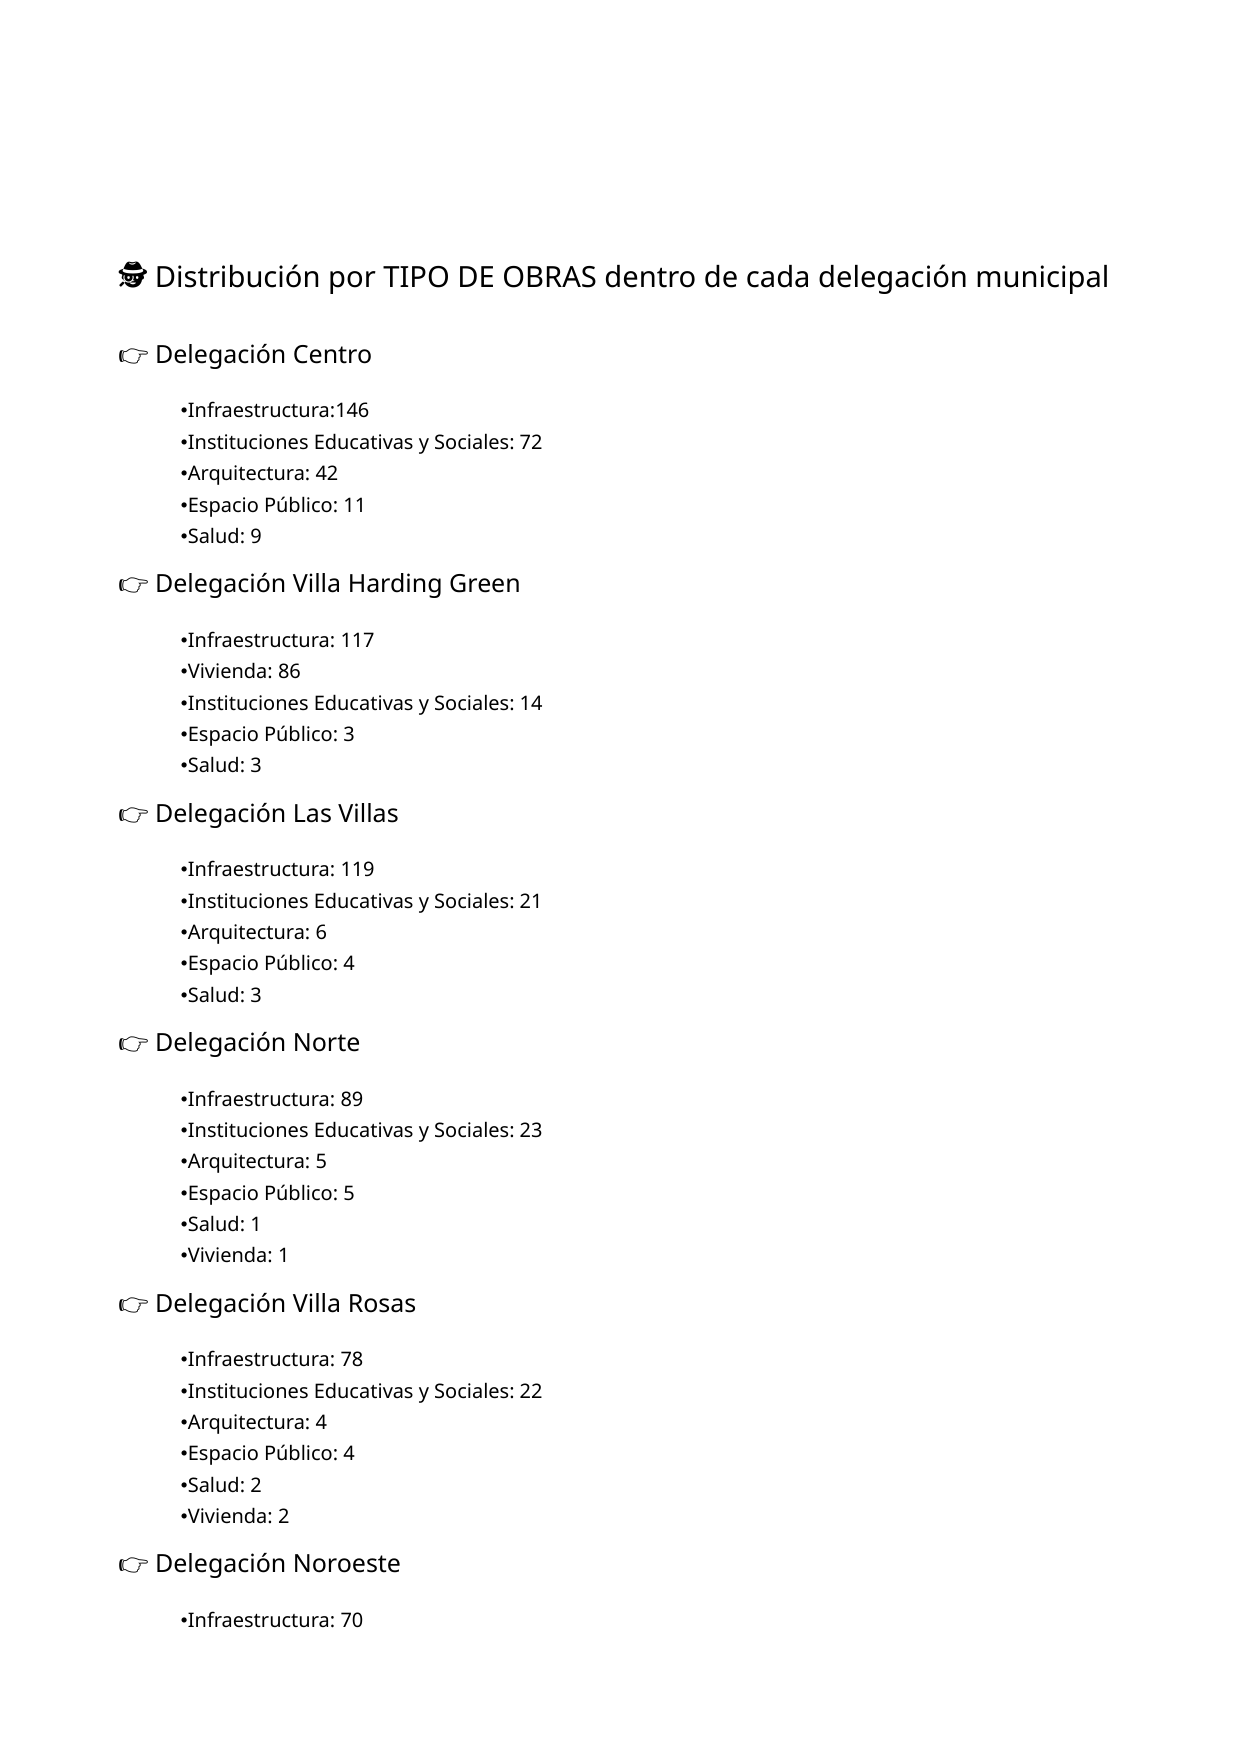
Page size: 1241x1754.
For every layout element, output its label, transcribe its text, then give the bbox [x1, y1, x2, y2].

list Infraestructura: 89 [181, 1085, 1122, 1112]
list Espacio Público: 4 [181, 949, 1122, 977]
subtitle 🕵️ Distribución por TIPO DE OBRAS dentro de cada delegación municipal [118, 256, 1122, 296]
list Espacio Público: 3 [181, 720, 1122, 747]
list Instituciones Educativas y Sociales: 22 [181, 1377, 1122, 1404]
subtitle 👉 Delegación Noroeste [118, 1546, 1122, 1580]
list Instituciones Educativas y Sociales: 14 [181, 689, 1122, 716]
list Vivienda: 1 [181, 1241, 1122, 1269]
list Espacio Público: 4 [181, 1439, 1122, 1467]
list Instituciones Educativas y Sociales: 72 [181, 428, 1122, 455]
subtitle 👉 Delegación Norte [118, 1024, 1122, 1059]
list Infraestructura:146 [181, 397, 1122, 424]
list Vivienda: 86 [181, 657, 1122, 684]
list Salud: 1 [181, 1210, 1122, 1237]
list Salud: 3 [181, 981, 1122, 1008]
list Arquitectura: 42 [181, 459, 1122, 487]
list Espacio Público: 5 [181, 1179, 1122, 1206]
subtitle 👉 Delegación Centro [118, 336, 1122, 371]
list Salud: 2 [181, 1471, 1122, 1498]
list Salud: 3 [181, 751, 1122, 779]
list Instituciones Educativas y Sociales: 21 [181, 887, 1122, 914]
list Arquitectura: 4 [181, 1408, 1122, 1435]
list Salud: 9 [181, 522, 1122, 549]
list Espacio Público: 11 [181, 491, 1122, 518]
list Vivienda: 2 [181, 1502, 1122, 1529]
list Infraestructura: 78 [181, 1345, 1122, 1373]
subtitle 👉 Delegación Villa Rosas [118, 1285, 1122, 1319]
subtitle 👉 Delegación Villa Harding Green [118, 566, 1122, 600]
list Arquitectura: 6 [181, 918, 1122, 945]
list Infraestructura: 119 [181, 855, 1122, 883]
subtitle 👉 Delegación Las Villas [118, 795, 1122, 829]
list Infraestructura: 70 [181, 1606, 1122, 1633]
list Infraestructura: 117 [181, 626, 1122, 653]
list Instituciones Educativas y Sociales: 23 [181, 1116, 1122, 1143]
list Arquitectura: 5 [181, 1147, 1122, 1175]
